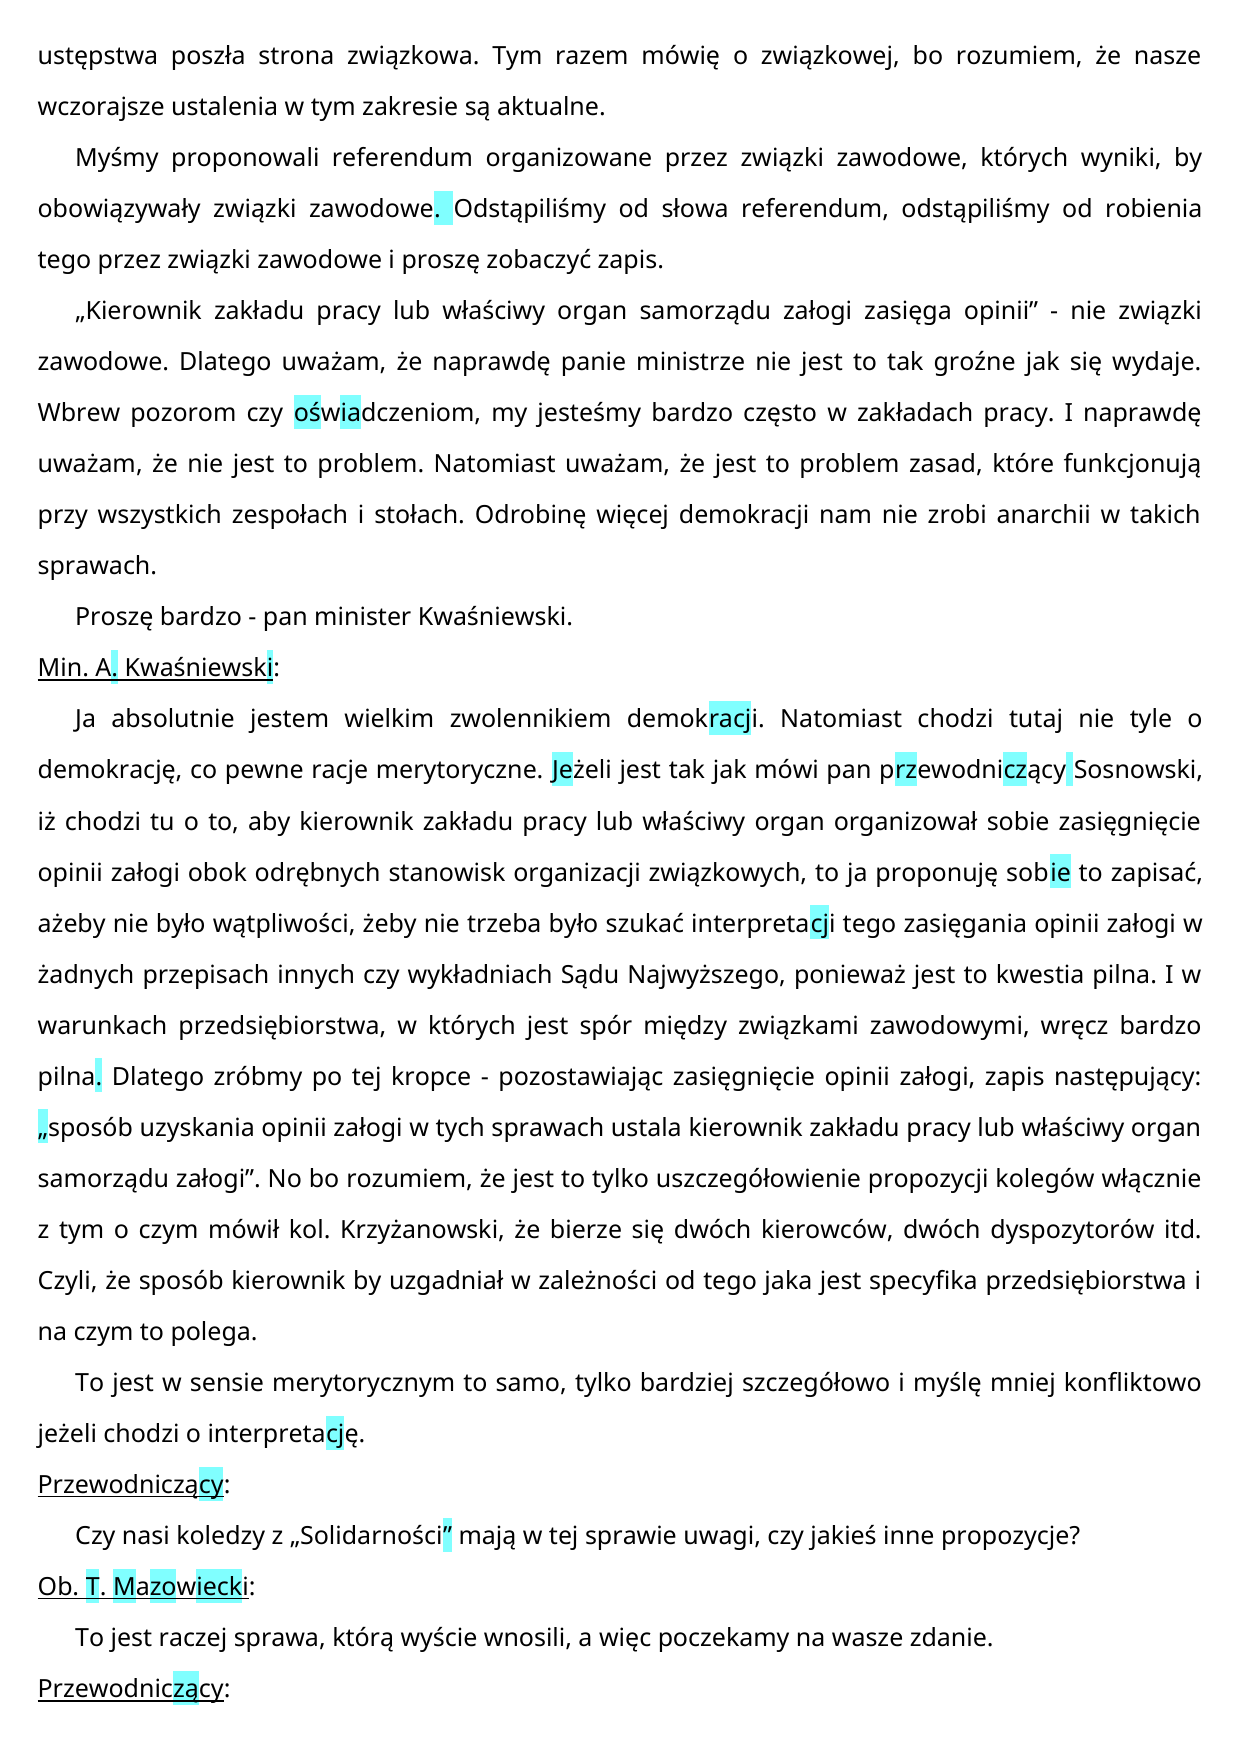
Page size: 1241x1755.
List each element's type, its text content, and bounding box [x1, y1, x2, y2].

text „Kierownik zakładu pracy lub właściwy organ samorządu załogi zasięga opinii” - nie związki zawodowe. Dlatego uważam, że naprawdę panie ministrze nie jest to tak groźne jak się wydaje. Wbrew pozorom czy oświadczeniom, my jesteśmy bardzo często w zakładach pracy. I naprawdę uważam, że nie jest to problem. Natomiast uważam, że jest to problem zasad, które funkcjonują przy wszystkich zespołach i stołach. Odrobinę więcej demokracji nam nie zrobi anarchii w takich sprawach. [37, 293, 1203, 582]
text To jest w sensie merytorycznym to samo, tylko bardziej szczegółowo i myślę mniej konfliktowo jeżeli chodzi o interpretację. [37, 1364, 1203, 1450]
text Przewodniczący: [37, 1467, 1203, 1501]
text Min. A. Kwaśniewski: [37, 650, 1203, 684]
text Ja absolutnie jestem wielkim zwolennikiem demokracji. Natomiast chodzi tutaj nie tyle o demokrację, co pewne racje merytoryczne. Jeżeli jest tak jak mówi pan przewodniczący Sosnowski, iż chodzi tu o to, aby kierownik zakładu pracy lub właściwy organ organizował sobie zasięgnięcie opinii załogi obok odrębnych stanowisk organizacji związkowych, to ja proponuję sobie to zapisać, ażeby nie było wątpliwości, żeby nie trzeba było szukać interpretacji tego zasięgania opinii załogi w żadnych przepisach innych czy wykładniach Sądu Najwyższego, ponieważ jest to kwestia pilna. I w warunkach przedsiębiorstwa, w których jest spór między związkami zawodowymi, wręcz bardzo pilna. Dlatego zróbmy po tej kropce - pozostawiając zasięgnięcie opinii załogi, zapis następujący: „sposób uzyskania opinii załogi w tych sprawach ustala kierownik zakładu pracy lub właściwy organ samorządu załogi”. No bo rozumiem, że jest to tylko uszczegółowienie propozycji kolegów włącznie z tym o czym mówił kol. Krzyżanowski, że bierze się dwóch kierowców, dwóch dyspozytorów itd. Czyli, że sposób kierownik by uzgadniał w zależności od tego jaka jest specyfika przedsiębiorstwa i na czym to polega. [37, 701, 1203, 1348]
text To jest raczej sprawa, którą wyście wnosili, a więc poczekamy na wasze zdanie. [37, 1620, 1203, 1654]
text ustępstwa poszła strona związkowa. Tym razem mówię o związkowej, bo rozumiem, że nasze wczorajsze ustalenia w tym zakresie są aktualne. [37, 37, 1203, 123]
text Przewodniczący: [37, 1671, 1203, 1705]
text Proszę bardzo - pan minister Kwaśniewski. [37, 599, 1203, 633]
text Myśmy proponowali referendum organizowane przez związki zawodowe, których wyniki, by obowiązywały związki zawodowe. Odstąpiliśmy od słowa referendum, odstąpiliśmy od robienia tego przez związki zawodowe i proszę zobaczyć zapis. [37, 139, 1203, 276]
text Ob. T. Mazowiecki: [37, 1569, 1203, 1603]
text Czy nasi koledzy z „Solidarności” mają w tej sprawie uwagi, czy jakieś inne propozycje? [37, 1518, 1203, 1552]
